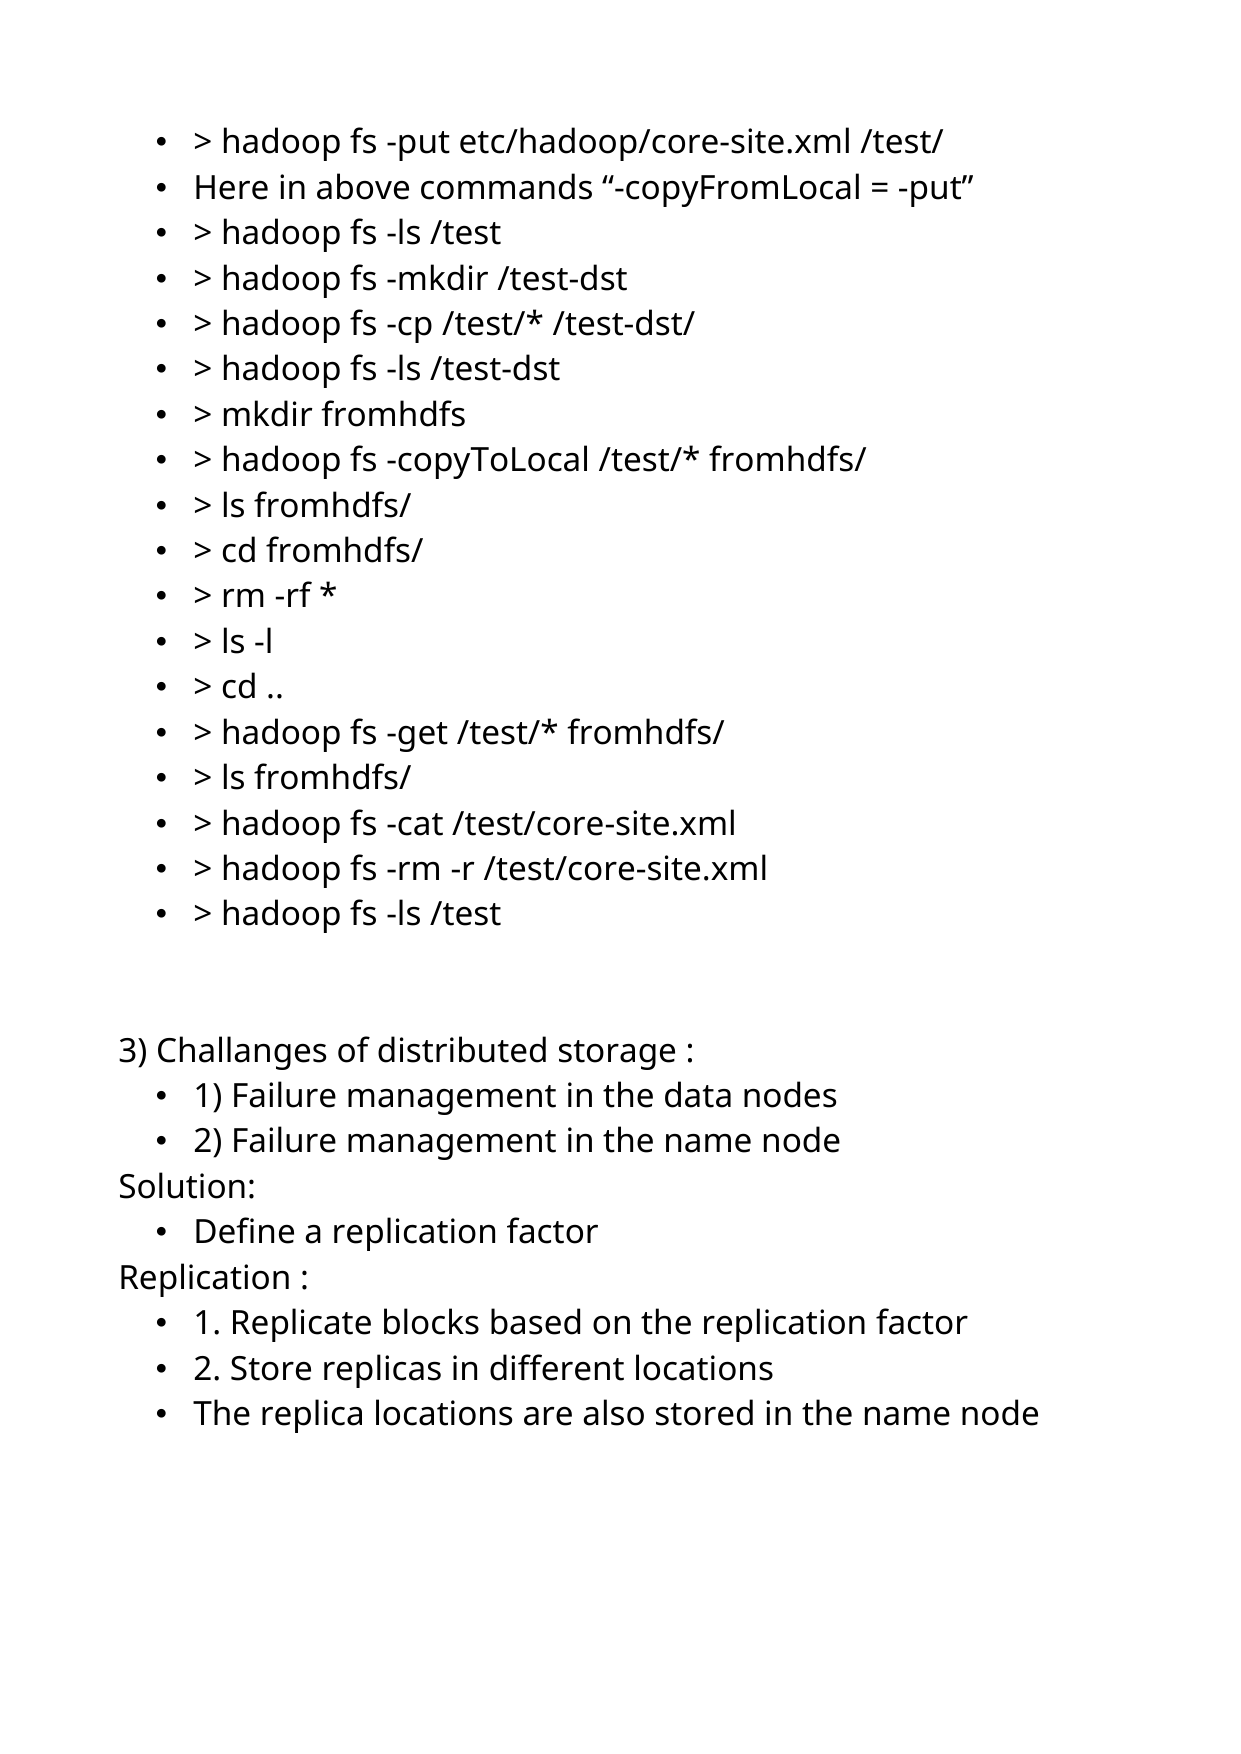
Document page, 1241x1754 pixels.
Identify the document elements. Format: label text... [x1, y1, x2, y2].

list > mkdir fromhdfs [156, 391, 1122, 436]
text Replication : [118, 1253, 1122, 1299]
list > cd fromhdfs/ [156, 527, 1122, 572]
list > hadoop fs -cat /test/core-site.xml [156, 799, 1122, 845]
list > hadoop fs -rm -r /test/core-site.xml [156, 845, 1122, 890]
list > rm -rf * [156, 572, 1122, 618]
list > ls fromhdfs/ [156, 754, 1122, 799]
list > cd .. [156, 663, 1122, 708]
list > ls -l [156, 618, 1122, 663]
list 1) Failure management in the data nodes [156, 1072, 1122, 1117]
list > hadoop fs -copyToLocal /test/* fromhdfs/ [156, 436, 1122, 481]
list 1. Replicate blocks based on the replication factor [156, 1299, 1122, 1344]
list > hadoop fs -get /test/* fromhdfs/ [156, 708, 1122, 754]
list > hadoop fs -ls /test [156, 890, 1122, 936]
list > ls fromhdfs/ [156, 481, 1122, 527]
list > hadoop fs -ls /test [156, 209, 1122, 254]
text 3) Challanges of distributed storage : [118, 1026, 1122, 1072]
text Solution: [118, 1163, 1122, 1208]
list > hadoop fs -mkdir /test-dst [156, 254, 1122, 300]
list 2. Store replicas in different locations [156, 1344, 1122, 1390]
list Define a replication factor [156, 1208, 1122, 1253]
list > hadoop fs -ls /test-dst [156, 345, 1122, 391]
list > hadoop fs -cp /test/* /test-dst/ [156, 300, 1122, 345]
list Here in above commands “-copyFromLocal = -put” [156, 163, 1122, 209]
list 2) Failure management in the name node [156, 1117, 1122, 1163]
list The replica locations are also stored in the name node [156, 1390, 1122, 1435]
list > hadoop fs -put etc/hadoop/core-site.xml /test/ [156, 118, 1122, 163]
